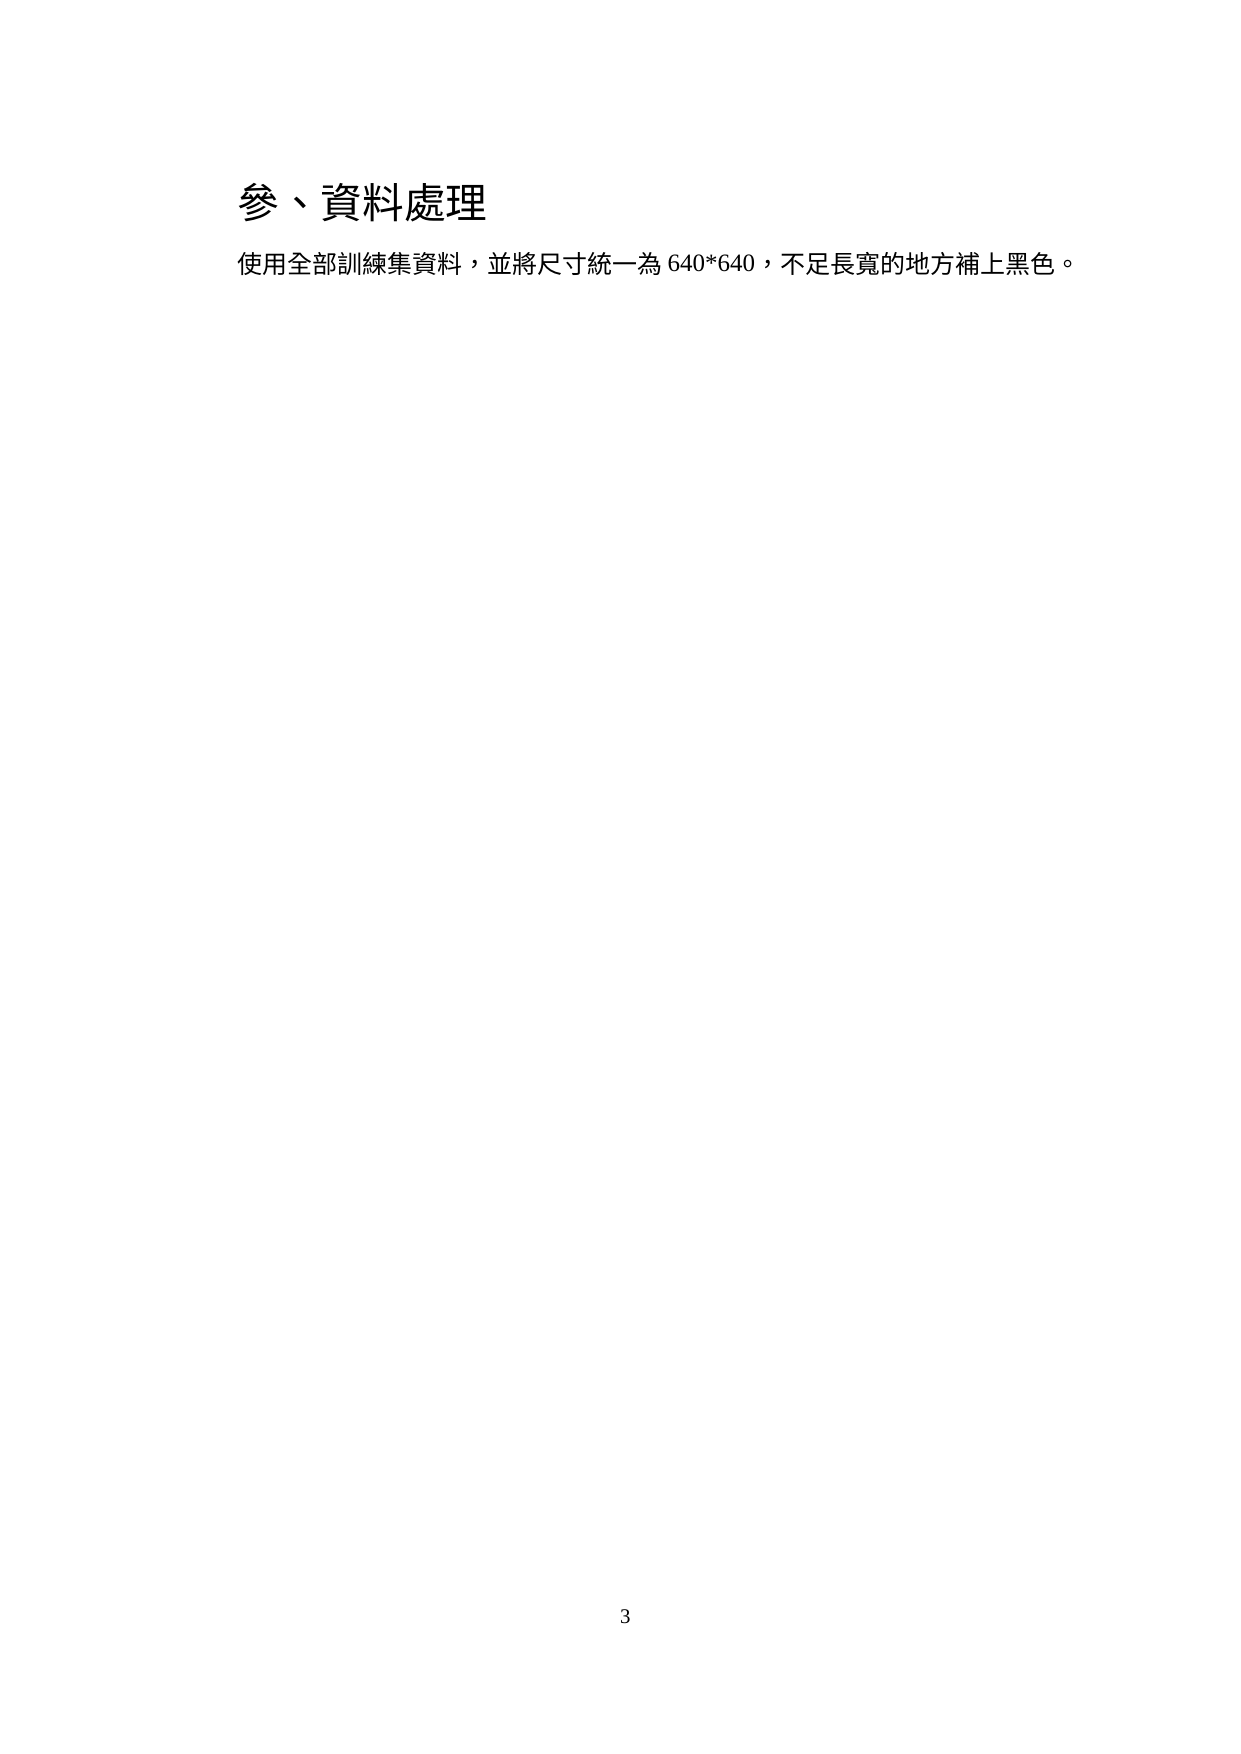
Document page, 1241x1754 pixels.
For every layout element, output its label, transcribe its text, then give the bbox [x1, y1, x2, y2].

list 資料處理 [237, 159, 1063, 221]
text 使用全部訓練集資料，並將尺寸統一為640*640，不足長寬的地方補上黑色。 [237, 221, 1063, 284]
